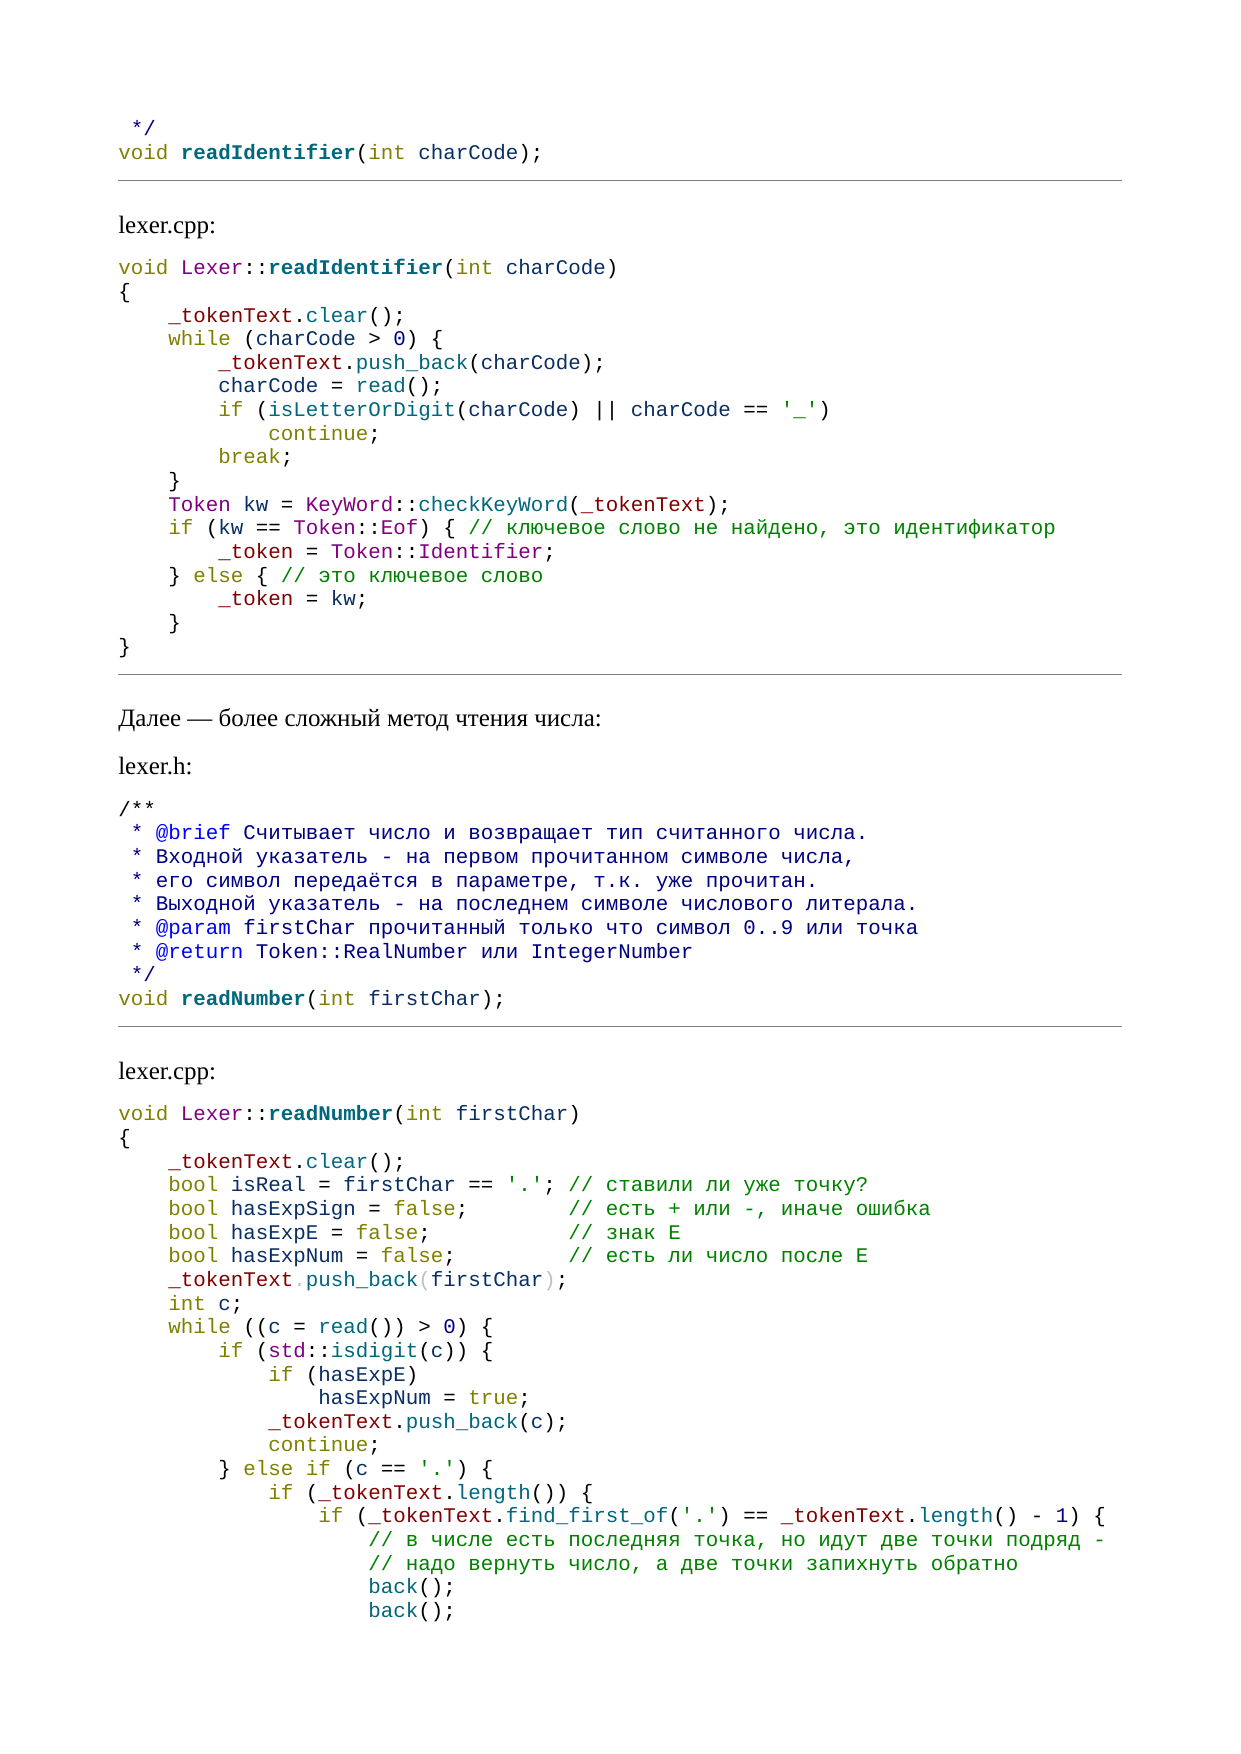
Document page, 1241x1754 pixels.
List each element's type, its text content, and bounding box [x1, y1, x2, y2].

text } [118, 636, 1122, 659]
text if (hasExpE) [118, 1363, 1122, 1387]
text } else if (c == '.') { [118, 1458, 1122, 1482]
text */ [118, 118, 1122, 142]
text _tokenText.push_back(firstChar); [118, 1269, 1122, 1293]
text // надо вернуть число, а две точки запихнуть обратно [118, 1553, 1122, 1576]
text charCode = read(); [118, 376, 1122, 399]
text hasExpNum = true; [118, 1387, 1122, 1411]
text if (std::isdigit(c)) { [118, 1340, 1122, 1363]
text * Входной указатель - на первом прочитанном символе числа, [118, 846, 1122, 870]
text _token = kw; [118, 588, 1122, 612]
text break; [118, 446, 1122, 470]
text _tokenText.clear(); [118, 1151, 1122, 1174]
text int c; [118, 1293, 1122, 1316]
text while (charCode > 0) { [118, 328, 1122, 352]
text back(); [118, 1576, 1122, 1600]
text Далее — более сложный метод чтения числа: [118, 703, 1122, 732]
text /** [118, 799, 1122, 822]
text _token = Token::Identifier; [118, 541, 1122, 565]
text if (_tokenText.length()) { [118, 1482, 1122, 1505]
text bool isReal = firstChar == '.'; // ставили ли уже точку? [118, 1174, 1122, 1198]
text void readNumber(int firstChar); [118, 988, 1122, 1012]
text * @brief Считывает число и возвращает тип считанного числа. [118, 822, 1122, 846]
text _tokenText.clear(); [118, 304, 1122, 328]
text { [118, 281, 1122, 304]
text // в числе есть последняя точка, но идут две точки подряд - [118, 1529, 1122, 1553]
text if (kw == Token::Eof) { // ключевое слово не найдено, это идентификатор [118, 517, 1122, 541]
text */ [118, 964, 1122, 988]
text _tokenText.push_back(c); [118, 1411, 1122, 1434]
text void Lexer::readNumber(int firstChar) [118, 1103, 1122, 1127]
text continue; [118, 1434, 1122, 1458]
text if (_tokenText.find_first_of('.') == _tokenText.length() - 1) { [118, 1505, 1122, 1529]
text * Выходной указатель - на последнем символе числового литерала. [118, 893, 1122, 917]
text * @return Token::RealNumber или IntegerNumber [118, 941, 1122, 964]
text _tokenText.push_back(charCode); [118, 352, 1122, 376]
text * @param firstChar прочитанный только что символ 0..9 или точка [118, 917, 1122, 941]
text void Lexer::readIdentifier(int charCode) [118, 257, 1122, 281]
text Token kw = KeyWord::checkKeyWord(_tokenText); [118, 494, 1122, 517]
text bool hasExpNum = false; // есть ли число после E [118, 1245, 1122, 1269]
text back(); [118, 1600, 1122, 1624]
text } else { // это ключевое слово [118, 565, 1122, 588]
text lexer.cpp: [118, 1056, 1122, 1084]
text * его символ передаётся в параметре, т.к. уже прочитан. [118, 870, 1122, 893]
text lexer.cpp: [118, 210, 1122, 238]
text } [118, 612, 1122, 636]
text if (isLetterOrDigit(charCode) || charCode == '_') [118, 399, 1122, 423]
text bool hasExpE = false; // знак E [118, 1222, 1122, 1245]
text lexer.h: [118, 751, 1122, 780]
text while ((c = read()) > 0) { [118, 1316, 1122, 1340]
text void readIdentifier(int charCode); [118, 142, 1122, 165]
text continue; [118, 423, 1122, 446]
text bool hasExpSign = false; // есть + или -, иначе ошибка [118, 1198, 1122, 1222]
text { [118, 1127, 1122, 1151]
text } [118, 470, 1122, 494]
